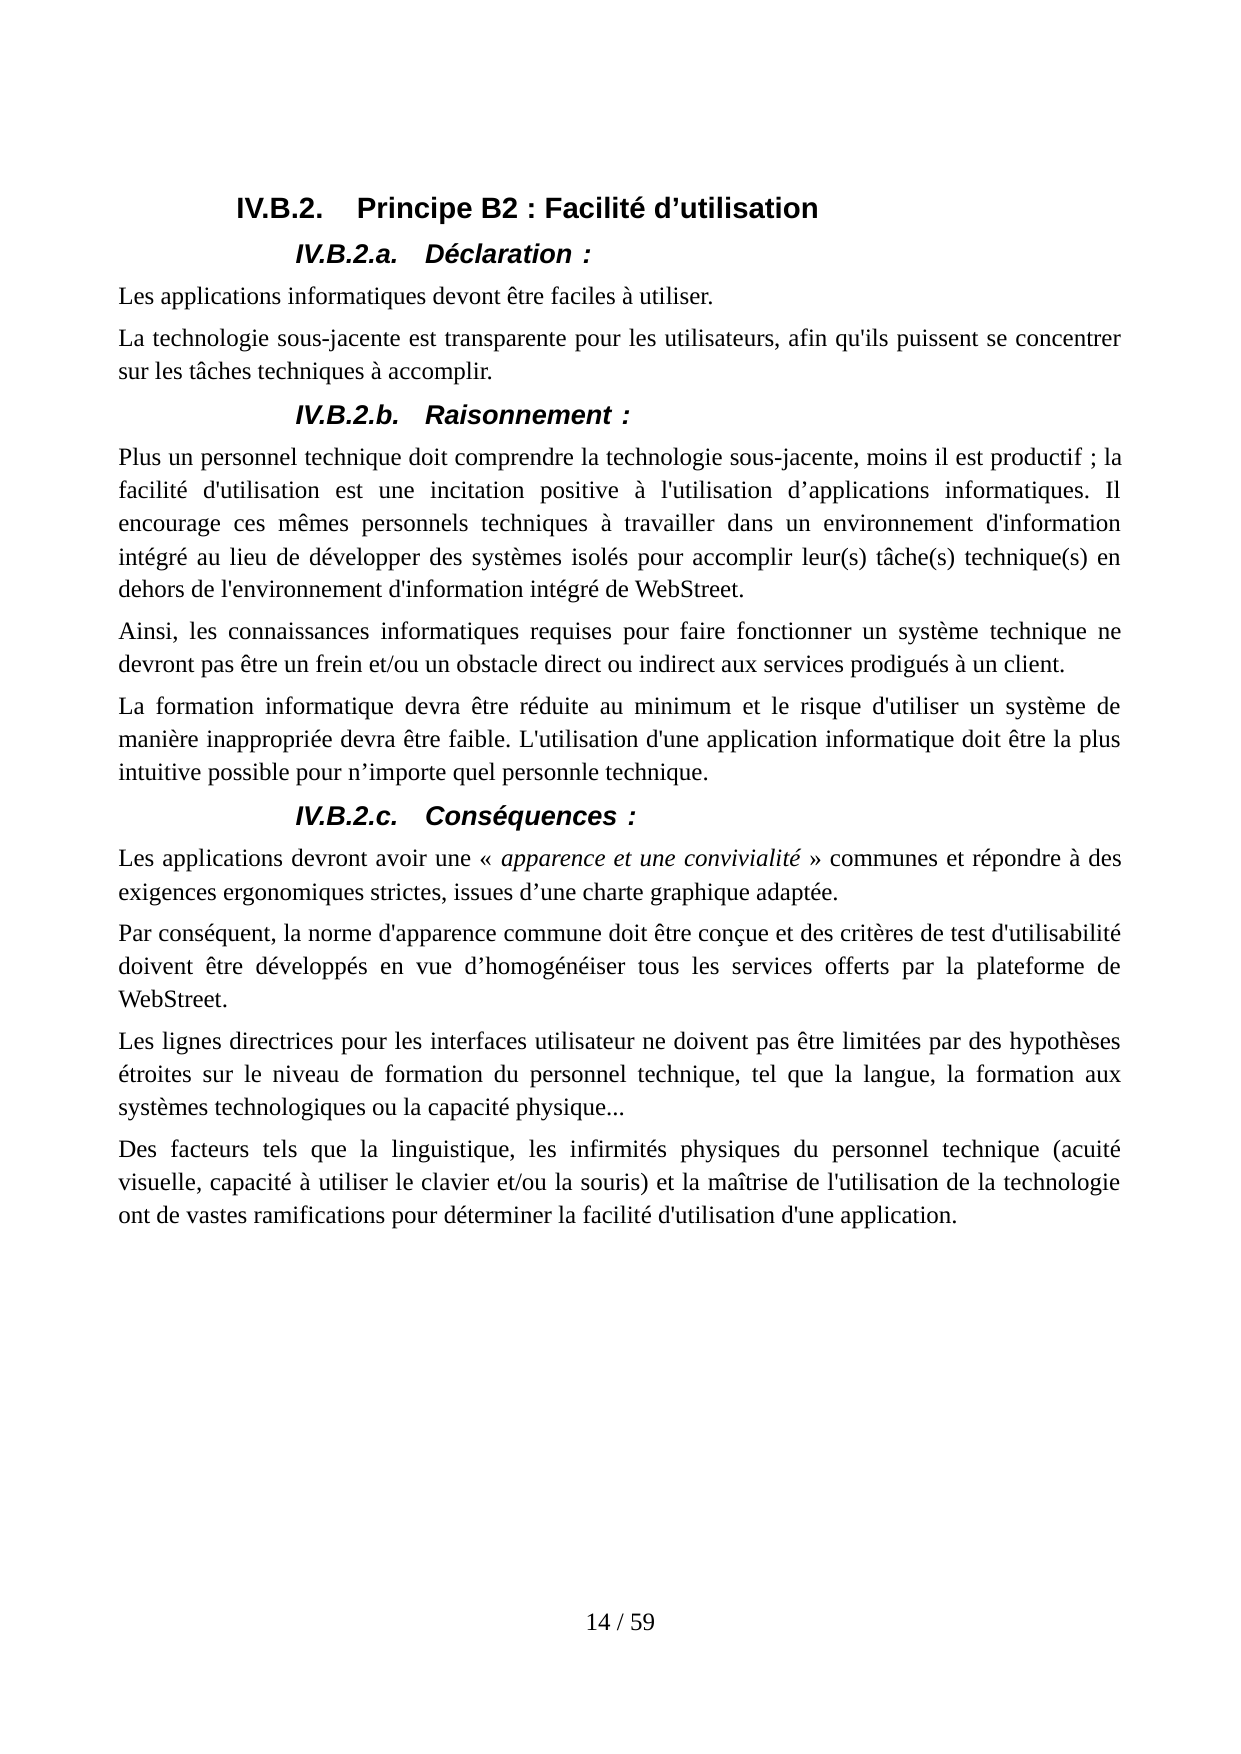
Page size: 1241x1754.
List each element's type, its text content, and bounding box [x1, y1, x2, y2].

text La formation informatique devra être réduite au minimum et le risque d'utiliser un système de manière inappropriée devra être faible. L'utilisation d'une application informatique doit être la plus intuitive possible pour n’importe quel personnle technique. [118, 691, 1122, 786]
text Les applications devront avoir une « apparence et une convivialité » communes et répondre à des exigences ergonomiques strictes, issues d’une charte graphique adaptée. [118, 843, 1122, 905]
text Les applications informatiques devont être faciles à utiliser. [118, 281, 1122, 310]
text Ainsi, les connaissances informatiques requises pour faire fonctionner un système technique ne devront pas être un frein et/ou un obstacle direct ou indirect aux services prodigués à un client. [118, 616, 1122, 678]
text Des facteurs tels que la linguistique, les infirmités physiques du personnel technique (acuité visuelle, capacité à utiliser le clavier et/ou la souris) et la maîtrise de l'utilisation de la technologie ont de vastes ramifications pour déterminer la facilité d'utilisation d'une application. [118, 1134, 1122, 1229]
text Par conséquent, la norme d'apparence commune doit être conçue et des critères de test d'utilisabilité doivent être développés en vue d’homogénéiser tous les services offerts par la plateforme de WebStreet. [118, 918, 1122, 1013]
subtitle Déclaration : [118, 238, 1122, 269]
text Plus un personnel technique doit comprendre la technologie sous-jacente, moins il est productif ; la facilité d'utilisation est une incitation positive à l'utilisation d’applications informatiques. Il encourage ces mêmes personnels techniques à travailler dans un environnement d'information intégré au lieu de développer des systèmes isolés pour accomplir leur(s) tâche(s) technique(s) en dehors de l'environnement d'information intégré de WebStreet. [118, 442, 1122, 603]
text Les lignes directrices pour les interfaces utilisateur ne doivent pas être limitées par des hypothèses étroites sur le niveau de formation du personnel technique, tel que la langue, la formation aux systèmes technologiques ou la capacité physique... [118, 1026, 1122, 1121]
subtitle Conséquences : [118, 800, 1122, 831]
subtitle Principe B2 : Facilité d’utilisation [118, 191, 1122, 225]
text La technologie sous-jacente est transparente pour les utilisateurs, afin qu'ils puissent se concentrer sur les tâches techniques à accomplir. [118, 323, 1122, 385]
subtitle Raisonnement : [118, 399, 1122, 430]
